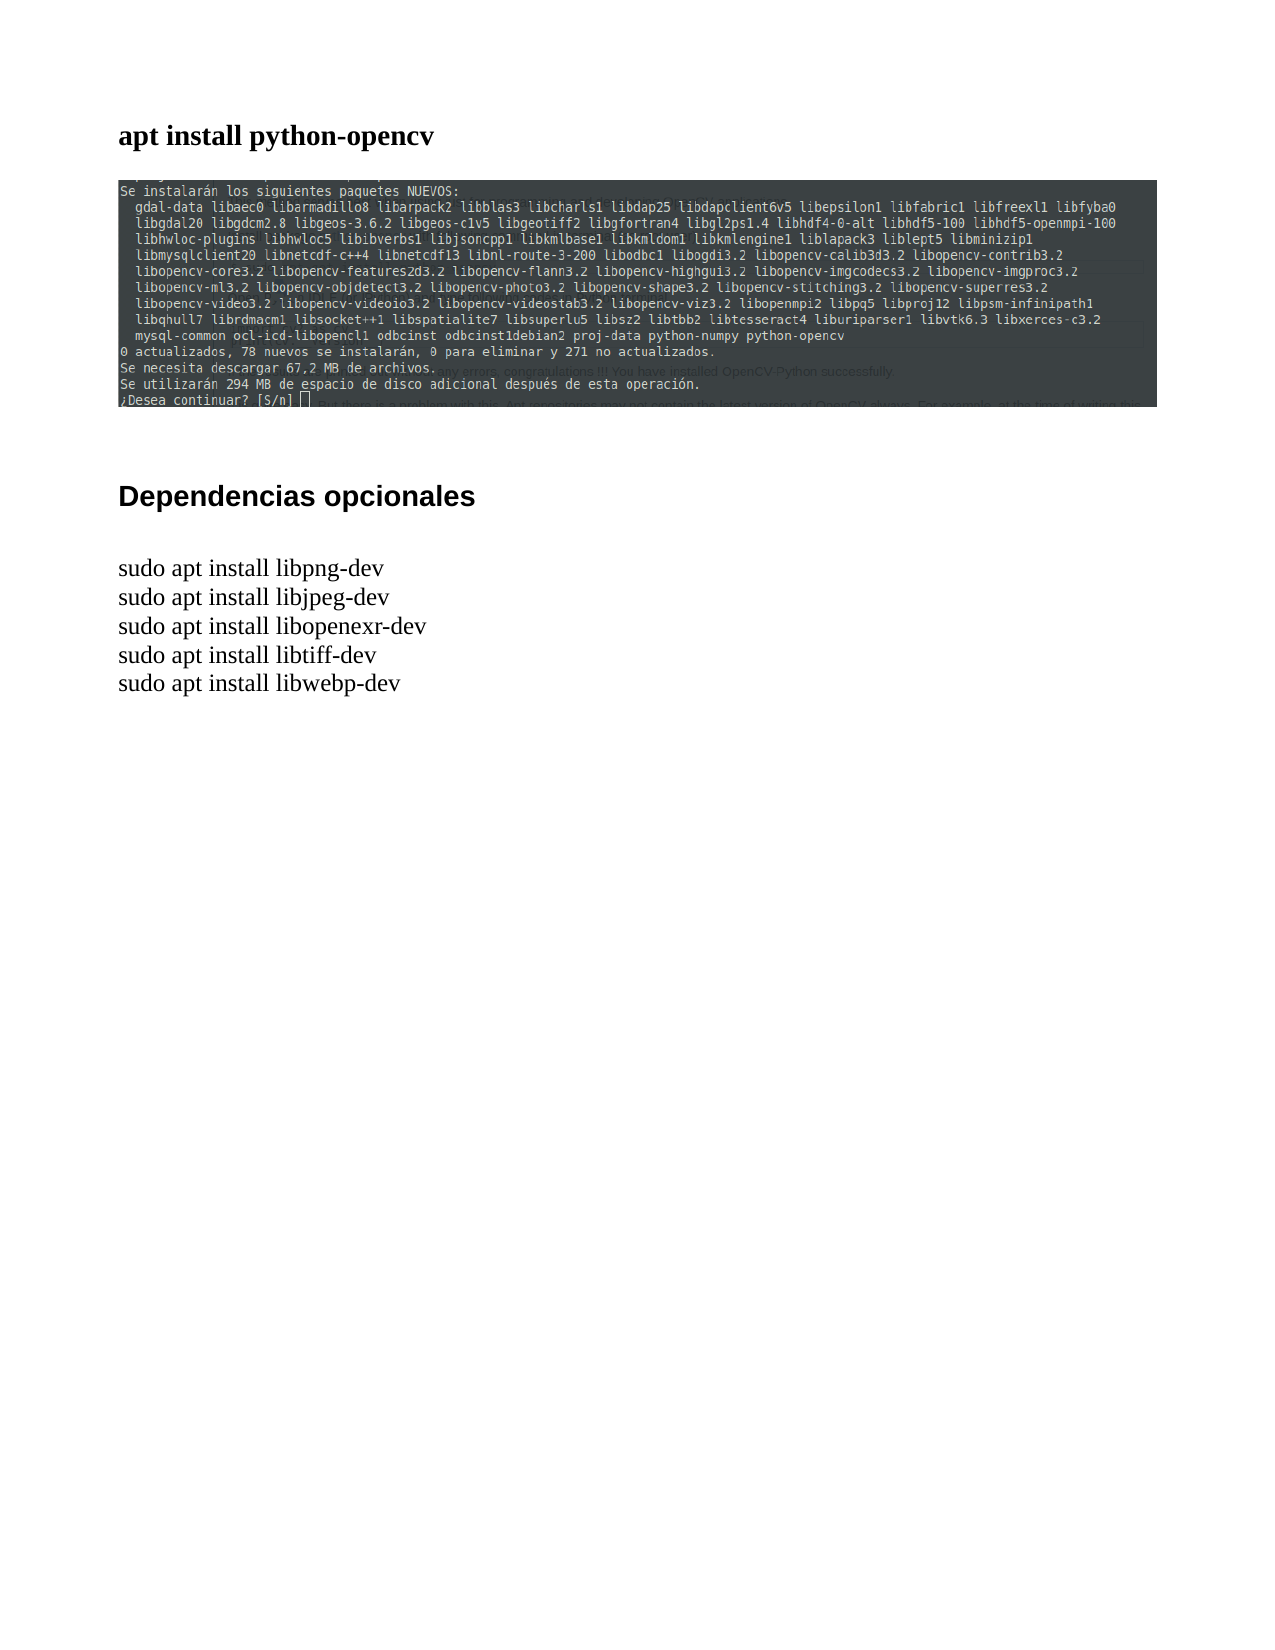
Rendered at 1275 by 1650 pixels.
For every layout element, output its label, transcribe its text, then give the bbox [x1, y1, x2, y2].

text sudo apt install libjpeg-dev [118, 582, 1157, 611]
text sudo apt install libtiff-dev [118, 640, 1157, 668]
text apt install python-opencv [118, 118, 1157, 152]
text sudo apt install libwebp-dev [118, 668, 1157, 697]
text sudo apt install libopenexr-dev [118, 611, 1157, 640]
subtitle Dependencias opcionales [118, 479, 1157, 512]
text sudo apt install libpng-dev [118, 553, 1157, 582]
picture [118, 180, 1157, 407]
